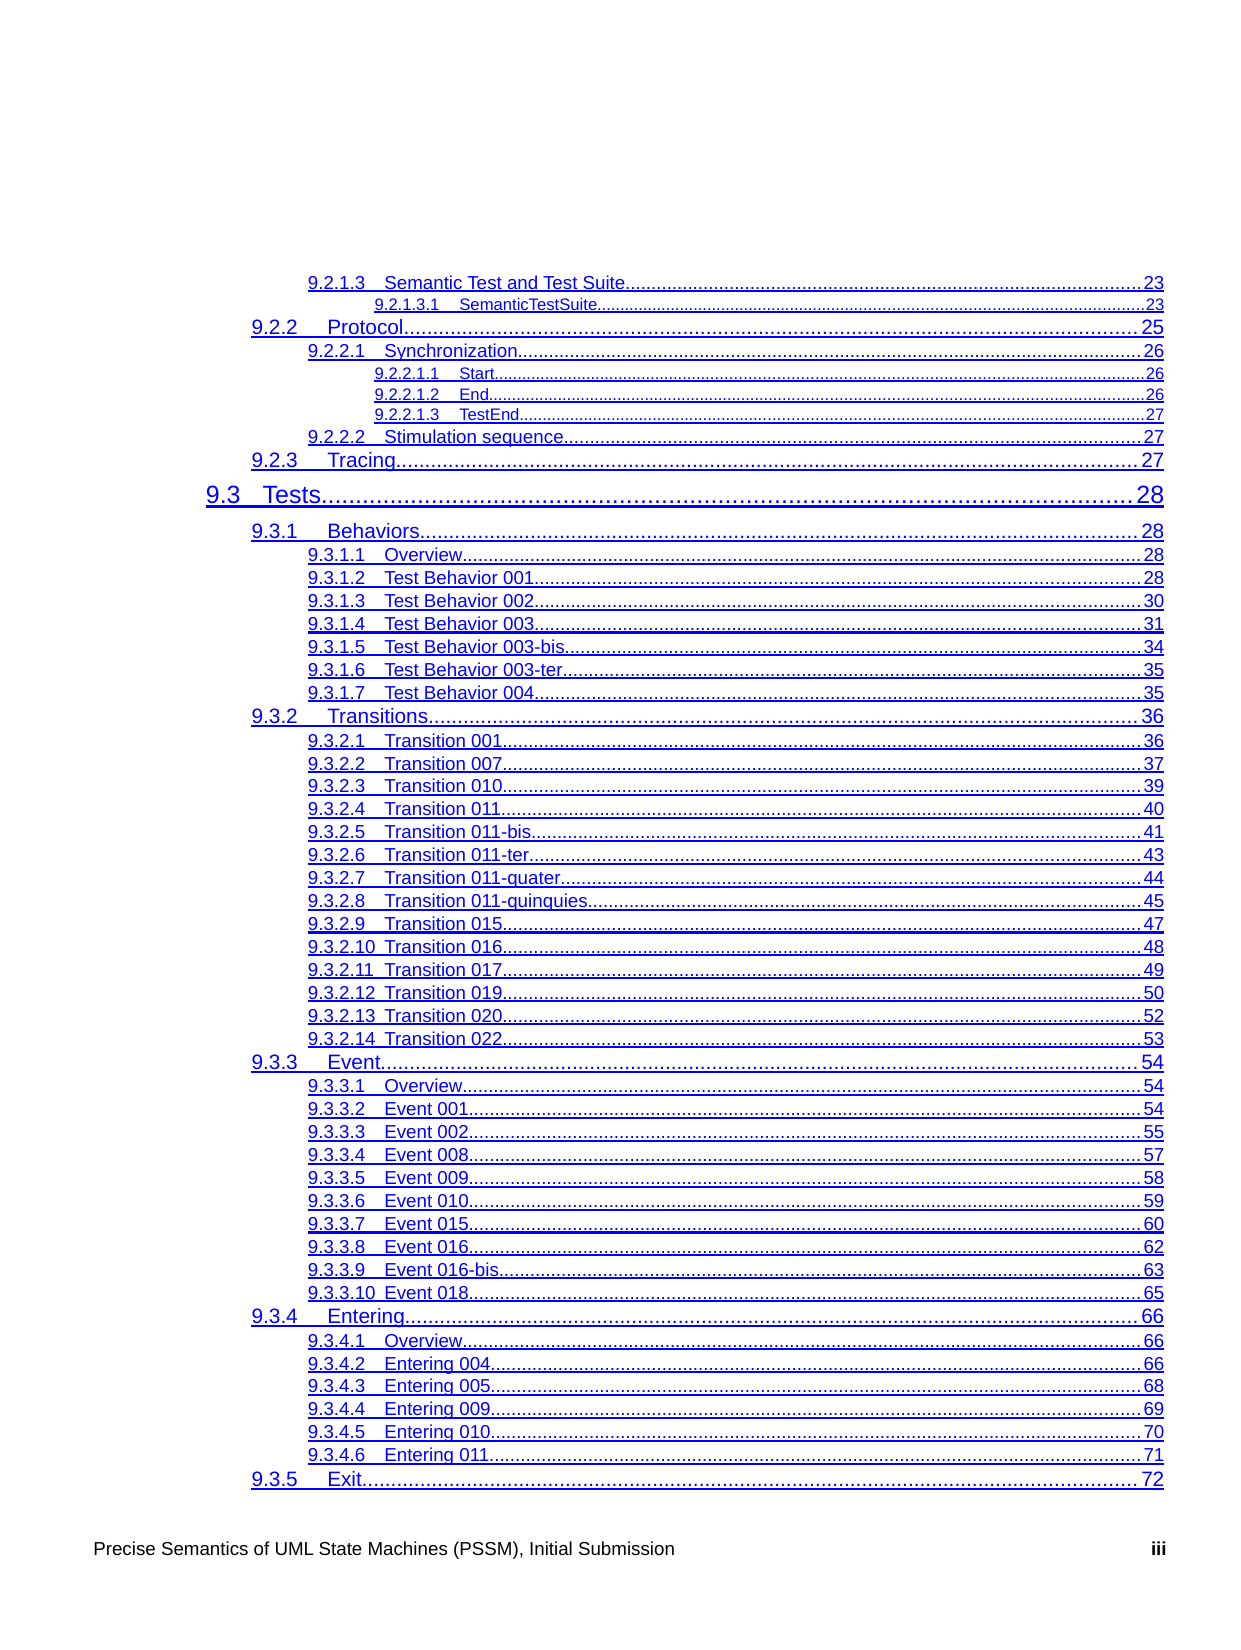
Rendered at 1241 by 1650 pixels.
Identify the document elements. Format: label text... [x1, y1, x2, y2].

text 9.3.1.4 Test Behavior 003 31 [308, 611, 1164, 631]
text 9.2.2.1.1 Start 26 [374, 362, 1164, 380]
text 9.3.4.4 Entering 009 69 [308, 1397, 1164, 1417]
text 9.3.2.1 Transition 001 36 [308, 728, 1164, 748]
text 9.2.2.1.2 End 26 [374, 383, 1164, 401]
text 9.3.3.9 Event 016-bis 63 [308, 1257, 1164, 1277]
text 9.3.3.10 Event 018 65 [308, 1280, 1164, 1300]
text 9.3.1.5 Test Behavior 003-bis 34 [308, 634, 1164, 654]
text 9.3.4.6 Entering 011 71 [308, 1443, 1164, 1463]
text 9.2.2.1 Synchronization 26 [308, 339, 1164, 359]
text 9.2.2 Protocol 25 [251, 314, 1164, 336]
text 9.3.2.5 Transition 011-bis 41 [308, 820, 1164, 840]
text 9.2.2.2 Stimulation sequence 27 [308, 424, 1164, 444]
text 9.3.2.13 Transition 020 52 [308, 1003, 1164, 1023]
text 9.3.2.3 Transition 010 39 [308, 774, 1164, 794]
text 9.3.3.5 Event 009 58 [308, 1166, 1164, 1186]
text 9.2.3 Tracing 27 [251, 447, 1164, 469]
text 9.3.3.2 Event 001 54 [308, 1097, 1164, 1117]
text 9.3.2.2 Transition 007 37 [308, 751, 1164, 771]
text 9.3.2.4 Transition 011 40 [308, 797, 1164, 817]
text 9.3.4.5 Entering 010 70 [308, 1420, 1164, 1440]
text 9.3.2.11 Transition 017 49 [308, 957, 1164, 977]
text 9.3.2.7 Transition 011-quater 44 [308, 866, 1164, 886]
text 9.3.4 Entering 66 [251, 1303, 1164, 1325]
text 9.3.1.1 Overview 28 [308, 543, 1164, 563]
text 9.2.1.3 Semantic Test and Test Suite 23 [308, 270, 1164, 290]
text 9.3.3.8 Event 016 62 [308, 1234, 1164, 1254]
text 9.3.2.14 Transition 022 53 [308, 1026, 1164, 1046]
text 9.3.1.2 Test Behavior 001 28 [308, 566, 1164, 586]
text 9.3.2.10 Transition 016 48 [308, 934, 1164, 954]
text 9.3.3.7 Event 015 60 [308, 1211, 1164, 1231]
text 9.3.1.7 Test Behavior 004 35 [308, 680, 1164, 700]
text 9.3.5 Exit 72 [251, 1466, 1164, 1488]
text 9.3.4.3 Entering 005 68 [308, 1374, 1164, 1394]
text 9.2.2.1.3 TestEnd 27 [374, 403, 1164, 422]
text 9.3.1.6 Test Behavior 003-ter 35 [308, 657, 1164, 677]
text 9.3.3.3 Event 002 55 [308, 1120, 1164, 1140]
text 9.3.3.1 Overview 54 [308, 1074, 1164, 1094]
text 9.3.1 Behaviors 28 [251, 518, 1164, 540]
text 9.3.4.1 Overview 66 [308, 1328, 1164, 1348]
text 9.3 Tests 28 [206, 481, 1164, 505]
text 9.2.1.3.1 SemanticTestSuite 23 [374, 293, 1164, 311]
text 9.3.1.3 Test Behavior 002 30 [308, 588, 1164, 609]
text 9.3.2.12 Transition 019 50 [308, 980, 1164, 1000]
text 9.3.2.9 Transition 015 47 [308, 911, 1164, 931]
text 9.3.2.8 Transition 011-quinquies 45 [308, 888, 1164, 909]
text 9.3.3.6 Event 010 59 [308, 1188, 1164, 1209]
text 9.3.2 Transitions 36 [251, 703, 1164, 725]
text 9.3.2.6 Transition 011-ter 43 [308, 843, 1164, 863]
text 9.3.3 Event 54 [251, 1049, 1164, 1071]
text 9.3.3.4 Event 008 57 [308, 1143, 1164, 1163]
text 9.3.4.2 Entering 004 66 [308, 1351, 1164, 1371]
